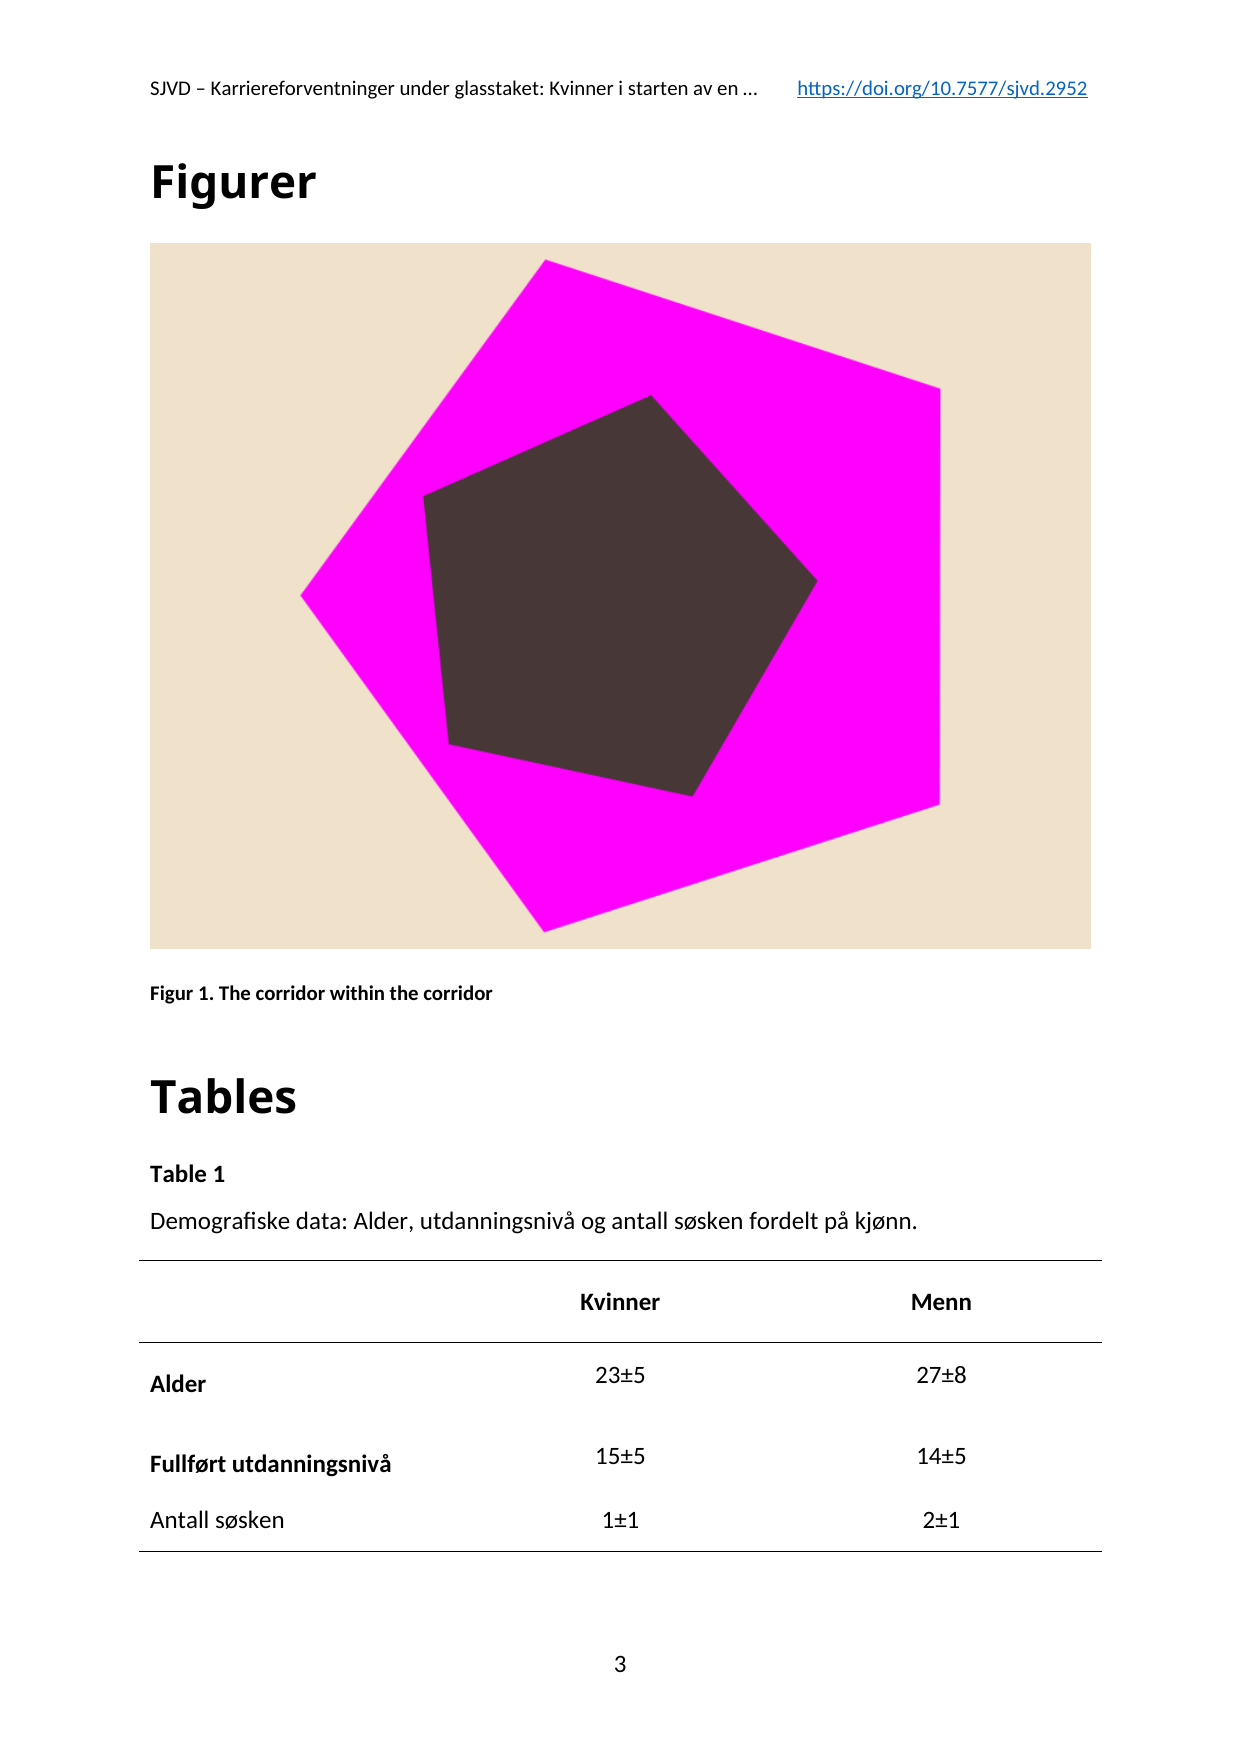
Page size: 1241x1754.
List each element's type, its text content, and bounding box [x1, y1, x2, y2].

table_header Menn [781, 1261, 1102, 1342]
table_cell 15±5 [460, 1424, 781, 1504]
text Demografiske data: Alder, utdanningsnivå og antall søsken fordelt på kjønn. [150, 1205, 1090, 1235]
text Figur 1. The corridor within the corridor [150, 980, 1090, 1006]
table_cell 1±1 [460, 1504, 781, 1551]
text Table 1 [150, 1158, 1090, 1188]
subtitle Tables [150, 1064, 1090, 1127]
table_cell 27±8 [781, 1343, 1102, 1423]
table_header [139, 1261, 460, 1342]
subtitle Figurer [150, 150, 1090, 212]
table_cell Antall søsken [139, 1504, 460, 1551]
table_header Kvinner [460, 1261, 781, 1342]
picture [150, 243, 1091, 949]
table_cell 2±1 [781, 1504, 1102, 1551]
table_cell 14±5 [781, 1424, 1102, 1504]
table_cell Fullført utdanningsnivå [139, 1424, 460, 1504]
table_cell 23±5 [460, 1343, 781, 1423]
table_cell Alder [139, 1343, 460, 1423]
